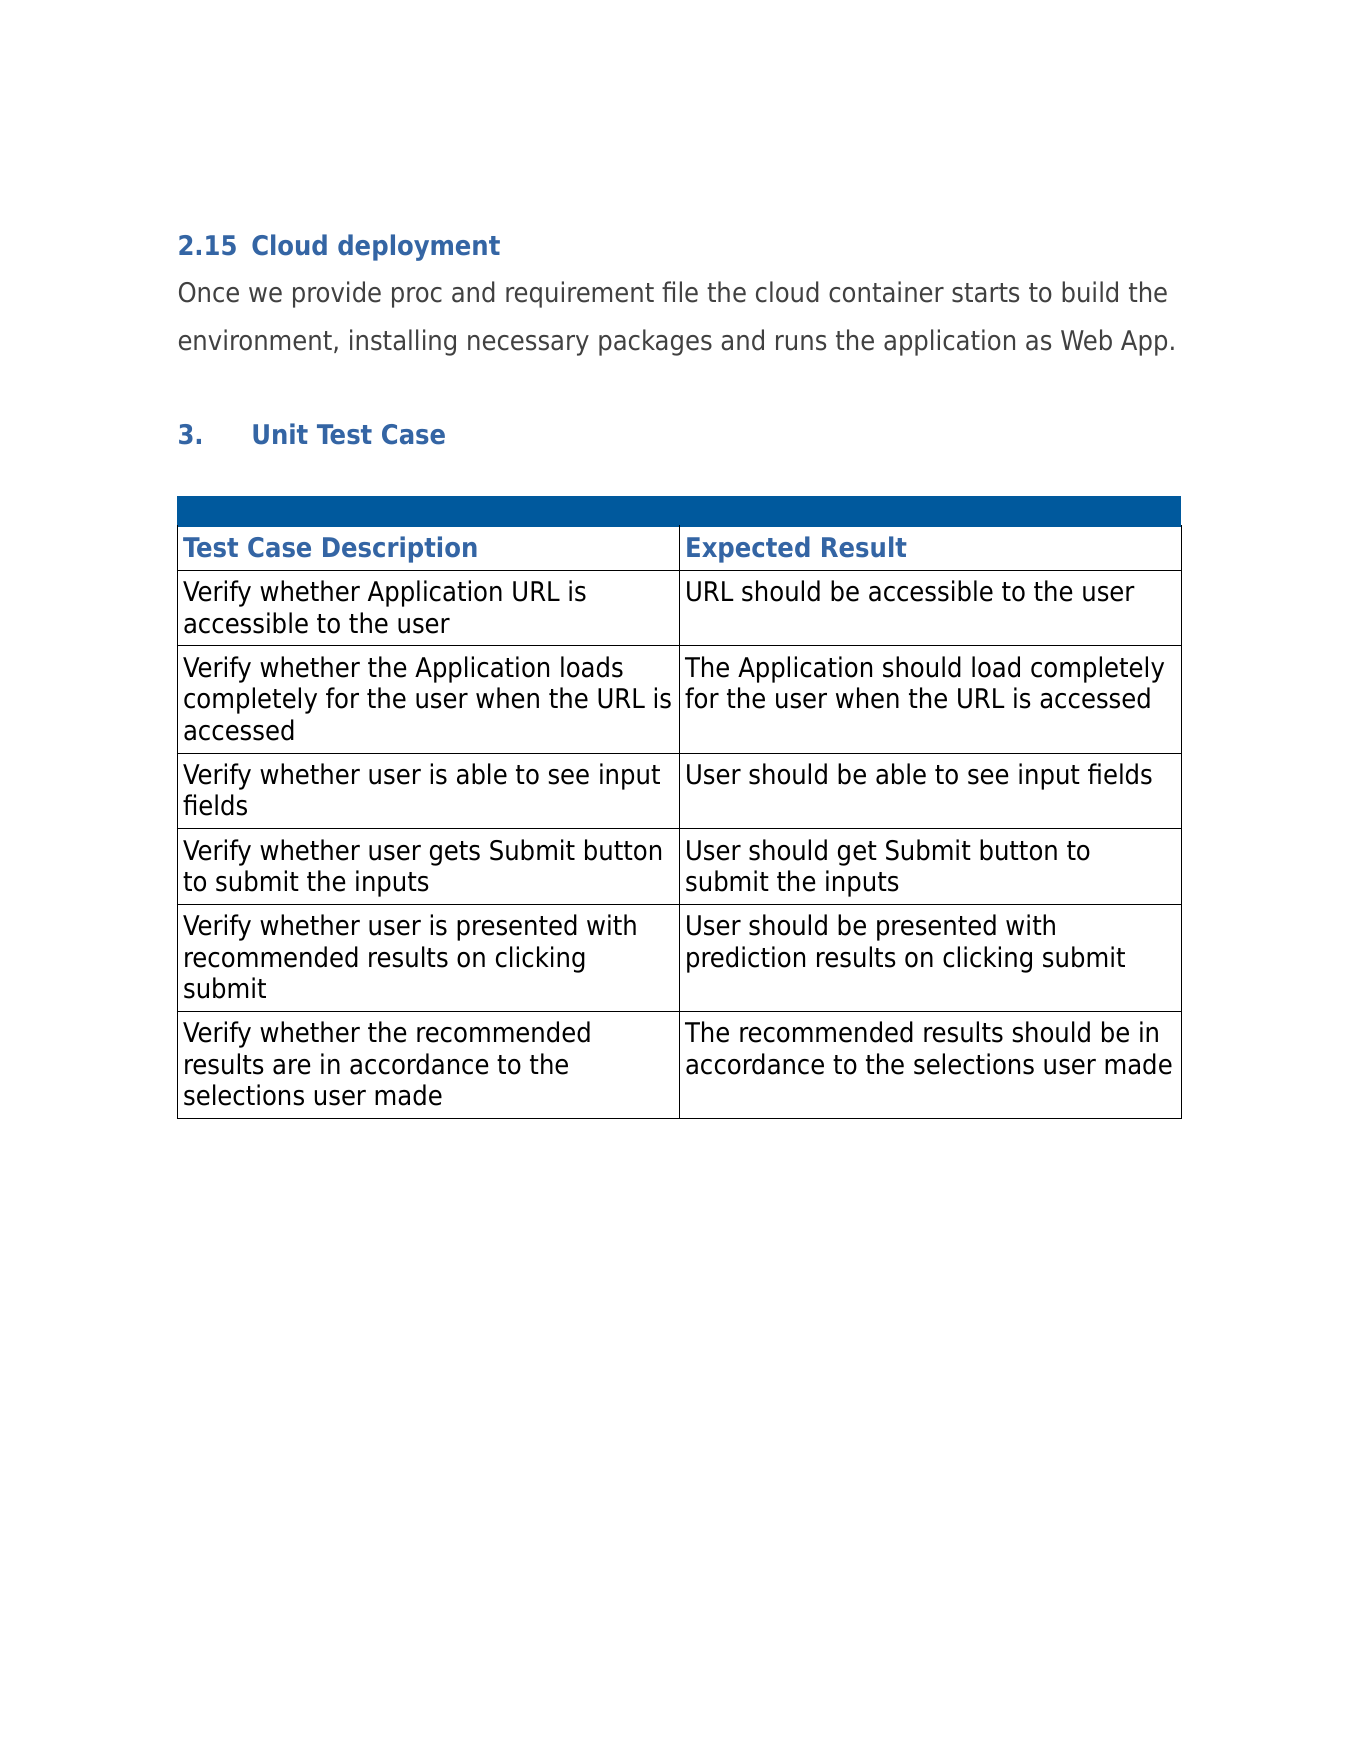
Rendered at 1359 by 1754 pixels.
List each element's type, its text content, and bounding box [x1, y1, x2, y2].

text Once we provide proc and requirement file the cloud container starts to build the environment, installing necessary packages and runs the application as Web App. [177, 278, 1181, 356]
table_cell Verify whether the Application loads completely for the user when the URL is accessed [178, 646, 679, 752]
table_cell Verify whether the recommended results are in accordance to the selections user made [178, 1012, 679, 1118]
table_header [679, 496, 1181, 525]
table_header [177, 496, 679, 525]
table_cell Verify whether user is able to see input fields [178, 754, 679, 828]
text 2.15 Cloud deployment [177, 230, 1181, 262]
table_cell User should get Submit button to submit the inputs [680, 829, 1181, 904]
table_cell Expected Result [680, 527, 1181, 569]
table_cell User should be able to see input fields [680, 754, 1181, 828]
table_cell The Application should load completely for the user when the URL is accessed [680, 646, 1181, 752]
table_cell The recommended results should be in accordance to the selections user made [680, 1012, 1181, 1118]
table_cell Test Case Description [178, 527, 679, 569]
text 3. Unit Test Case [177, 419, 1181, 451]
table_cell User should be presented with prediction results on clicking submit [680, 905, 1181, 1011]
table_cell URL should be accessible to the user [680, 571, 1181, 645]
table_cell Verify whether user gets Submit button to submit the inputs [178, 829, 679, 904]
table_cell Verify whether user is presented with recommended results on clicking submit [178, 905, 679, 1011]
table_cell Verify whether Application URL is accessible to the user [178, 571, 679, 645]
